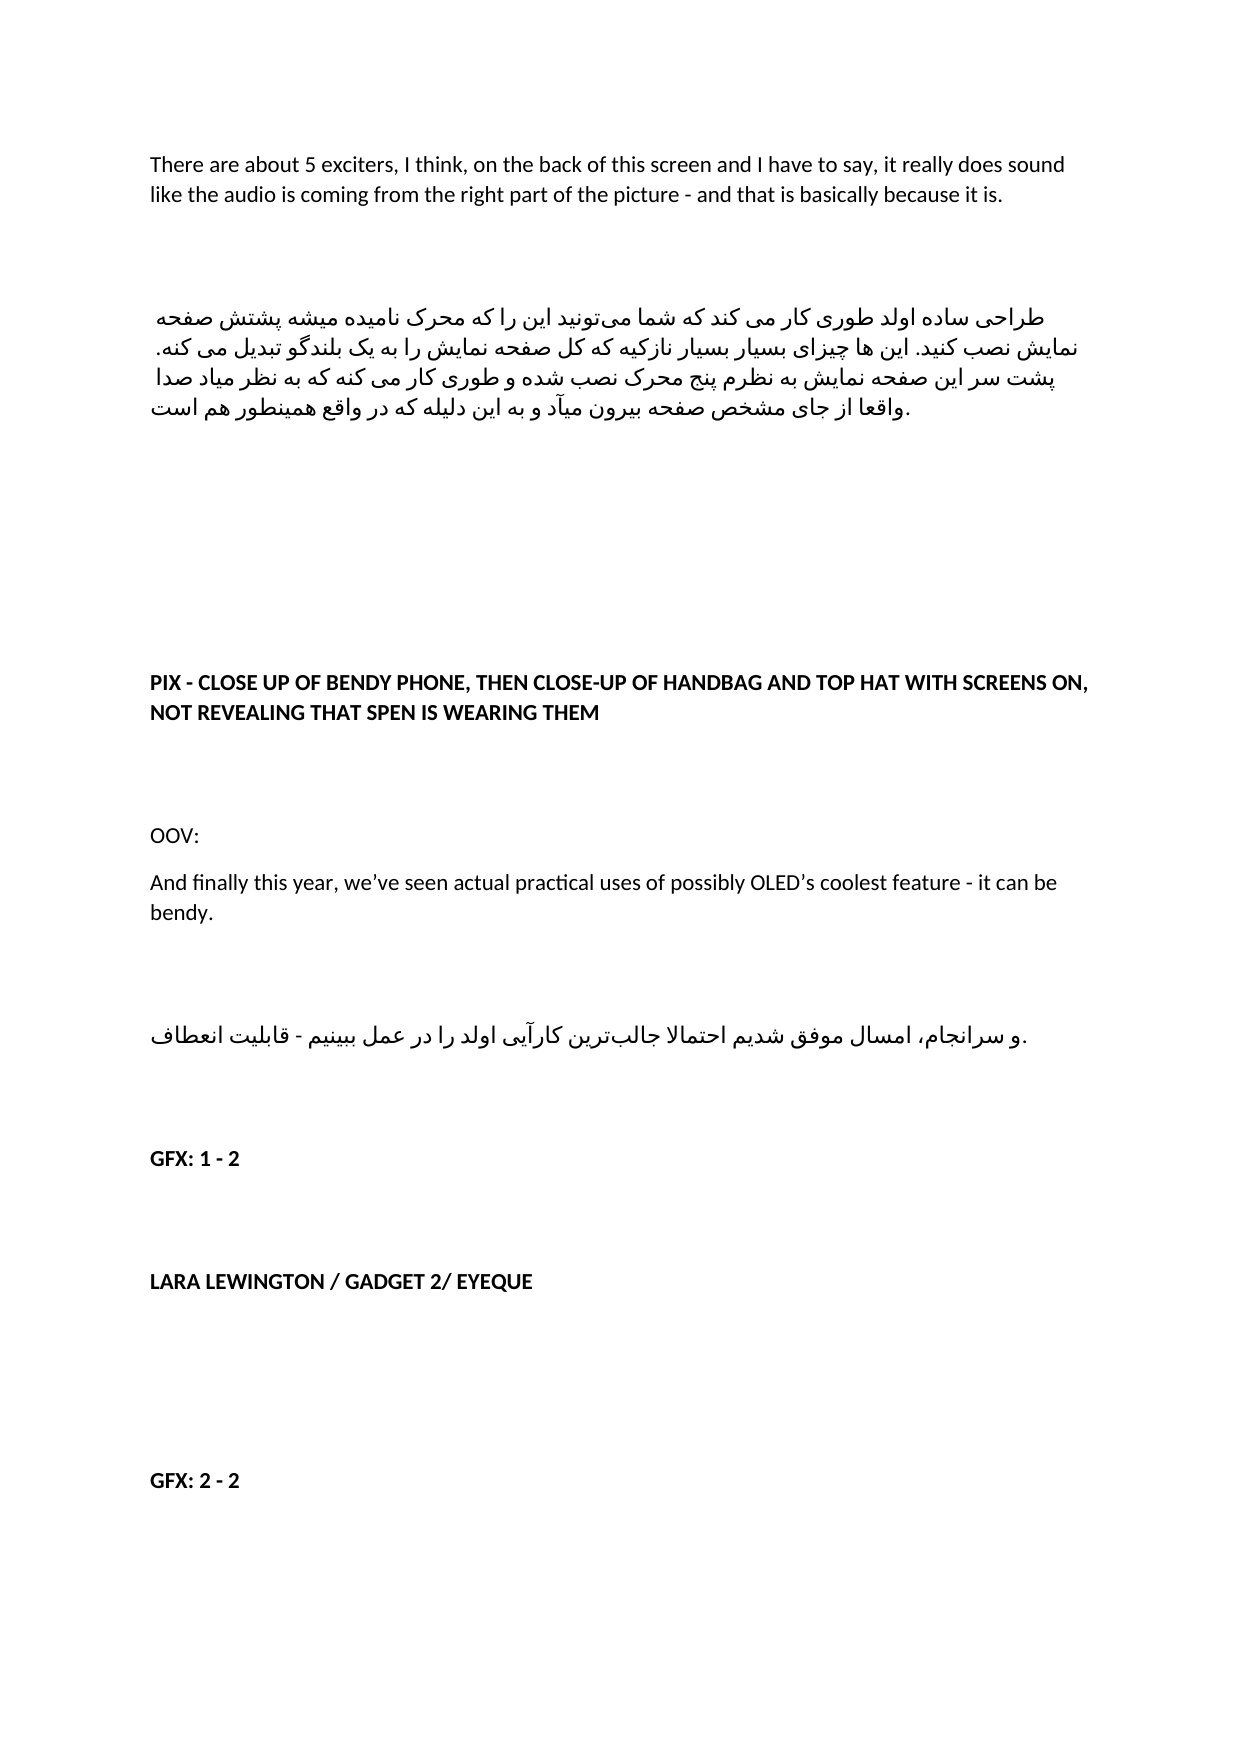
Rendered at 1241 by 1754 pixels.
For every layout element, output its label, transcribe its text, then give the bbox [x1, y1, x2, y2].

text And finally this year, we’ve seen actual practical uses of possibly OLED’s coolest feature - it can be bendy. [150, 868, 1090, 926]
text و سرانجام، امسال موفق شدیم احتمالا جالب‌ترین کارآیی اولد را در عمل ببینیم - قابلیت انعطاف. [150, 1021, 1090, 1049]
text LARA LEWINGTON / GADGET 2/ EYEQUE [150, 1267, 1090, 1295]
text GFX: 1 - 2 [150, 1144, 1090, 1172]
text GFX: 2 - 2 [150, 1466, 1090, 1494]
text OOV: [150, 821, 1090, 849]
text There are about 5 exciters, I think, on the back of this screen and I have to say, it really does sound like the audio is coming from the right part of the picture - and that is basically because it is. [150, 150, 1090, 208]
text طراحی ساده اولد طوری کار می کند که شما می‌تونید این را که محرک نامیده میشه پشتش صفحه نمایش نصب کنید. این ها چیزای بسیار بسیار نازکیه که کل صفحه نمایش را به یک بلندگو تبدیل می کنه. پشت سر این صفحه نمایش به نظرم پنج محرک نصب شده و طوری کار می کنه که به نظر میاد صدا واقعا از جای مشخص صفحه بیرون میآد و به این دلیله که در واقع همینطور هم است. [150, 303, 1090, 421]
text PIX - CLOSE UP OF BENDY PHONE, THEN CLOSE-UP OF HANDBAG AND TOP HAT WITH SCREENS ON, NOT REVEALING THAT SPEN IS WEARING THEM [150, 668, 1090, 726]
